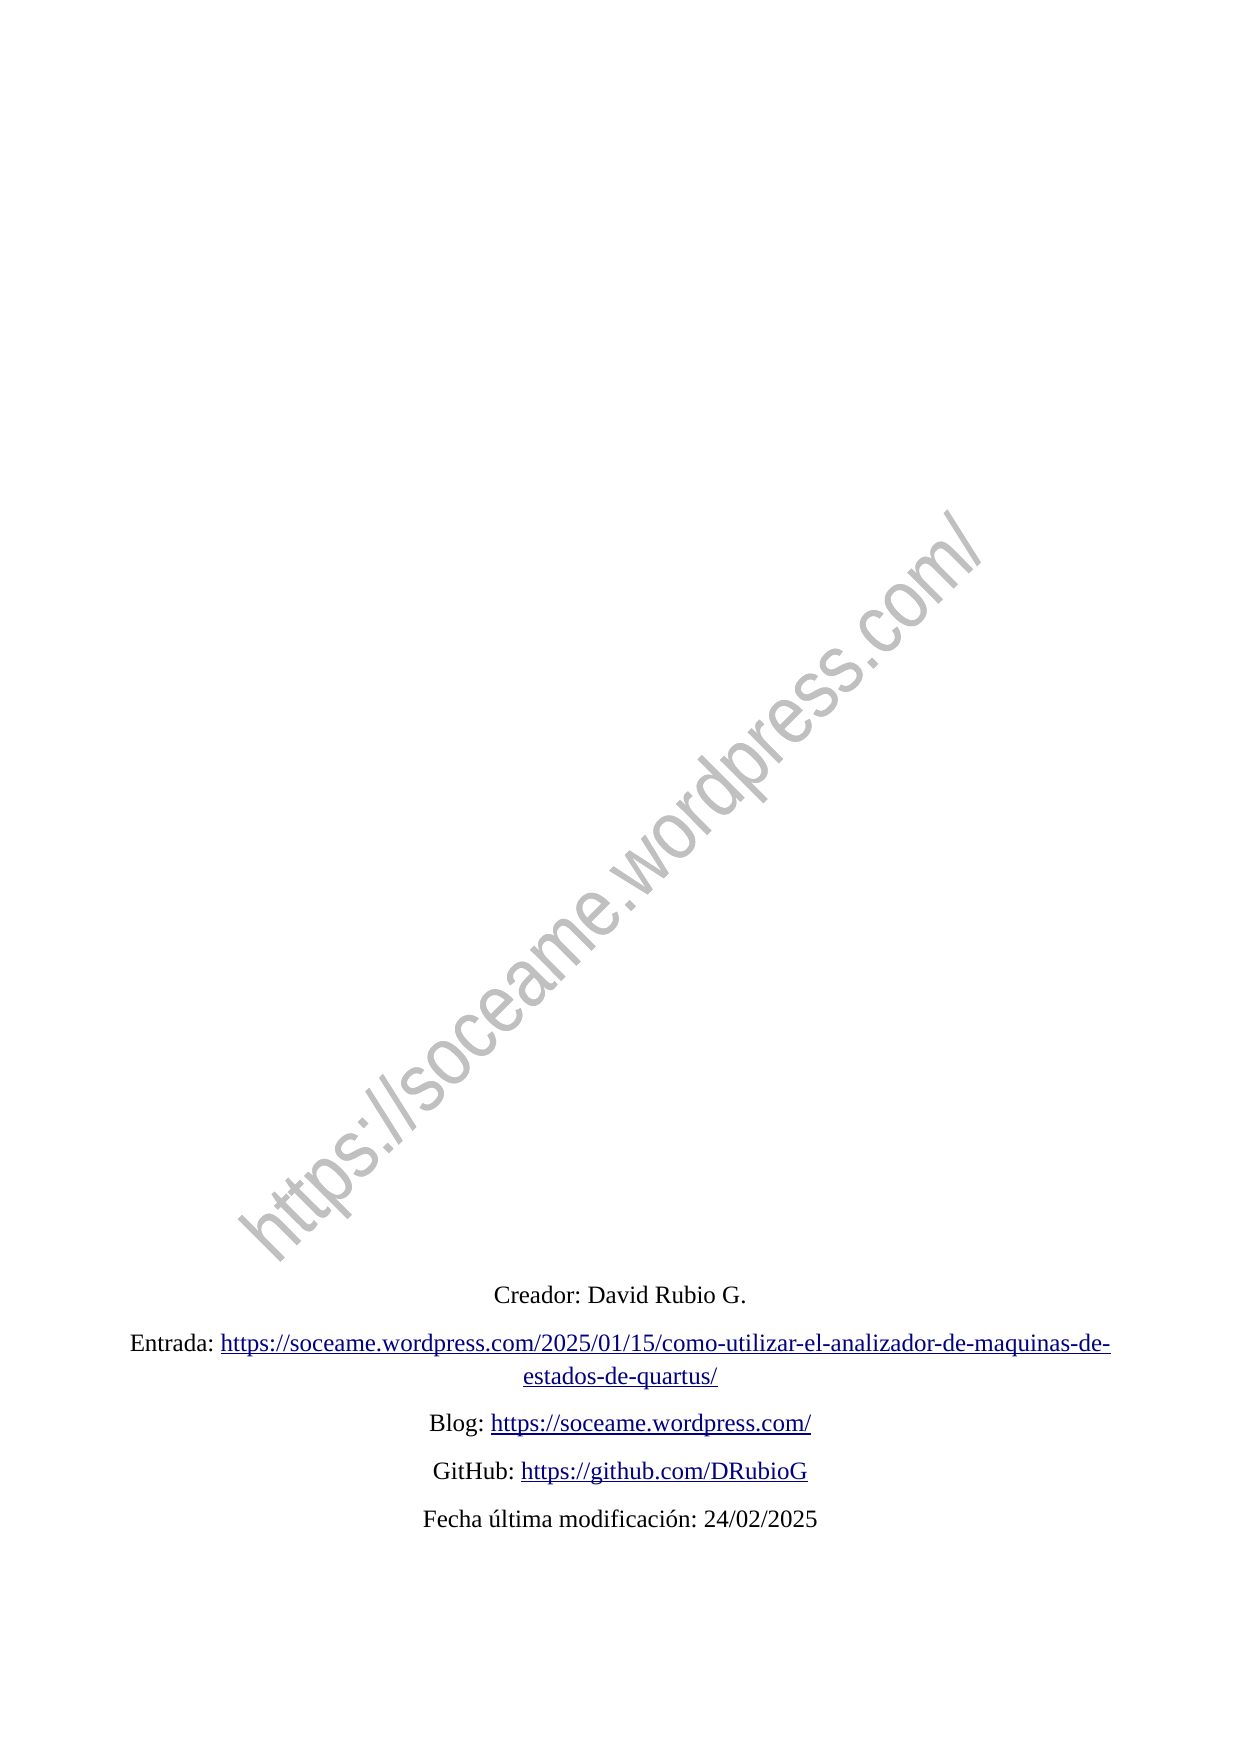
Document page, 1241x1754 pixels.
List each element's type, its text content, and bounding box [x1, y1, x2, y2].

text Blog: https://soceame.wordpress.com/ [118, 1408, 1122, 1437]
text GitHub: https://github.com/DRubioG [118, 1456, 1122, 1485]
text Fecha última modificación: 24/02/2025 [118, 1504, 1122, 1532]
text Creador: David Rubio G. [118, 1280, 1122, 1309]
text Entrada: https://soceame.wordpress.com/2025/01/15/como-utilizar-el-analizador-de-maquinas-de-estados-de-quartus/ [118, 1328, 1122, 1389]
